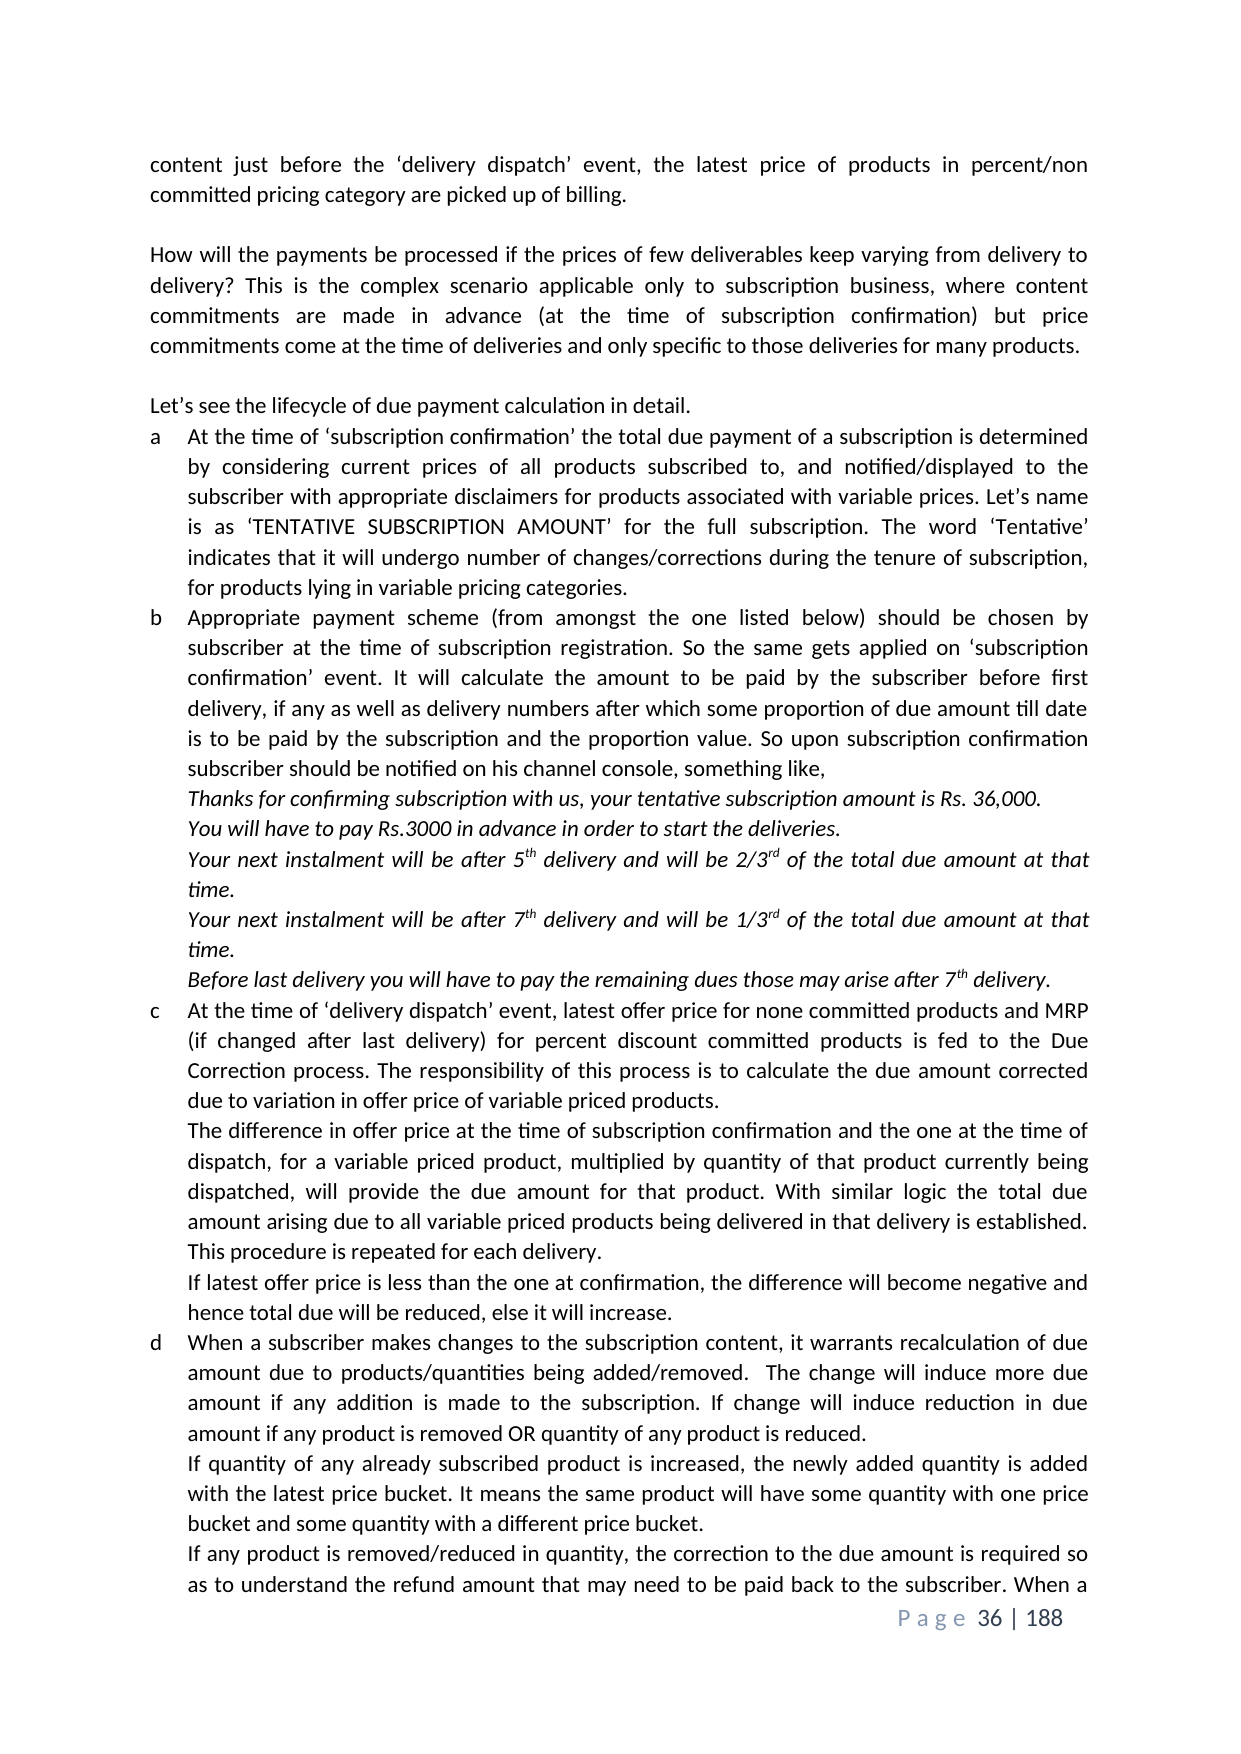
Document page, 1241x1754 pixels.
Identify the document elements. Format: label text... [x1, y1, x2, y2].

list If latest offer price is less than the one at confirmation, the difference will become negative and hence total due will be reduced, else it will increase. [187, 1268, 1090, 1326]
list How will the payments be processed if the prices of few deliverables keep varying from delivery to delivery? This is the complex scenario applicable only to subscription business, where content commitments are made in advance (at the time of subscription confirmation) but price commitments come at the time of deliveries and only specific to those deliveries for many products. [150, 241, 1090, 359]
list Let’s see the lifecycle of due payment calculation in detail. [150, 392, 1090, 420]
list At the time of ‘subscription confirmation’ the total due payment of a subscription is determined by considering current prices of all products subscribed to, and notified/displayed to the subscriber with appropriate disclaimers for products associated with variable prices. Let’s name is as ‘TENTATIVE SUBSCRIPTION AMOUNT’ for the full subscription. The word ‘Tentative’ indicates that it will undergo number of changes/corrections during the tenure of subscription, for products lying in variable pricing categories. [150, 422, 1090, 601]
list Before last delivery you will have to pay the remaining dues those may arise after 7th delivery. [187, 966, 1090, 994]
list content just before the ‘delivery dispatch’ event, the latest price of products in percent/non committed pricing category are picked up of billing. [150, 150, 1090, 208]
list You will have to pay Rs.3000 in advance in order to start the deliveries. [187, 814, 1090, 843]
list At the time of ‘delivery dispatch’ event, latest offer price for none committed products and MRP (if changed after last delivery) for percent discount committed products is fed to the Due Correction process. The responsibility of this process is to calculate the due amount corrected due to variation in offer price of variable priced products. [150, 996, 1090, 1114]
list The difference in offer price at the time of subscription confirmation and the one at the time of dispatch, for a variable priced product, multiplied by quantity of that product currently being dispatched, will provide the due amount for that product. With similar logic the total due amount arising due to all variable priced products being delivered in that delivery is established. This procedure is repeated for each delivery. [187, 1117, 1090, 1266]
list Your next instalment will be after 5th delivery and will be 2/3rd of the total due amount at that time. [187, 845, 1090, 903]
list Thanks for confirming subscription with us, your tentative subscription amount is Rs. 36,000. [187, 784, 1090, 812]
list If quantity of any already subscribed product is increased, the newly added quantity is added with the latest price bucket. It means the same product will have some quantity with one price bucket and some quantity with a different price bucket. [187, 1449, 1090, 1537]
list Your next instalment will be after 7th delivery and will be 1/3rd of the total due amount at that time. [187, 905, 1090, 963]
list Appropriate payment scheme (from amongst the one listed below) should be chosen by subscriber at the time of subscription registration. So the same gets applied on ‘subscription confirmation’ event. It will calculate the amount to be paid by the subscriber before first delivery, if any as well as delivery numbers after which some proportion of due amount till date is to be paid by the subscription and the proportion value. So upon subscription confirmation subscriber should be notified on his channel console, something like, [150, 603, 1090, 782]
list When a subscriber makes changes to the subscription content, it warrants recalculation of due amount due to products/quantities being added/removed. The change will induce more due amount if any addition is made to the subscription. If change will induce reduction in due amount if any product is removed OR quantity of any product is reduced. [150, 1328, 1090, 1447]
list If any product is removed/reduced in quantity, the correction to the due amount is required so as to understand the refund amount that may need to be paid back to the subscriber. When a [187, 1539, 1090, 1598]
